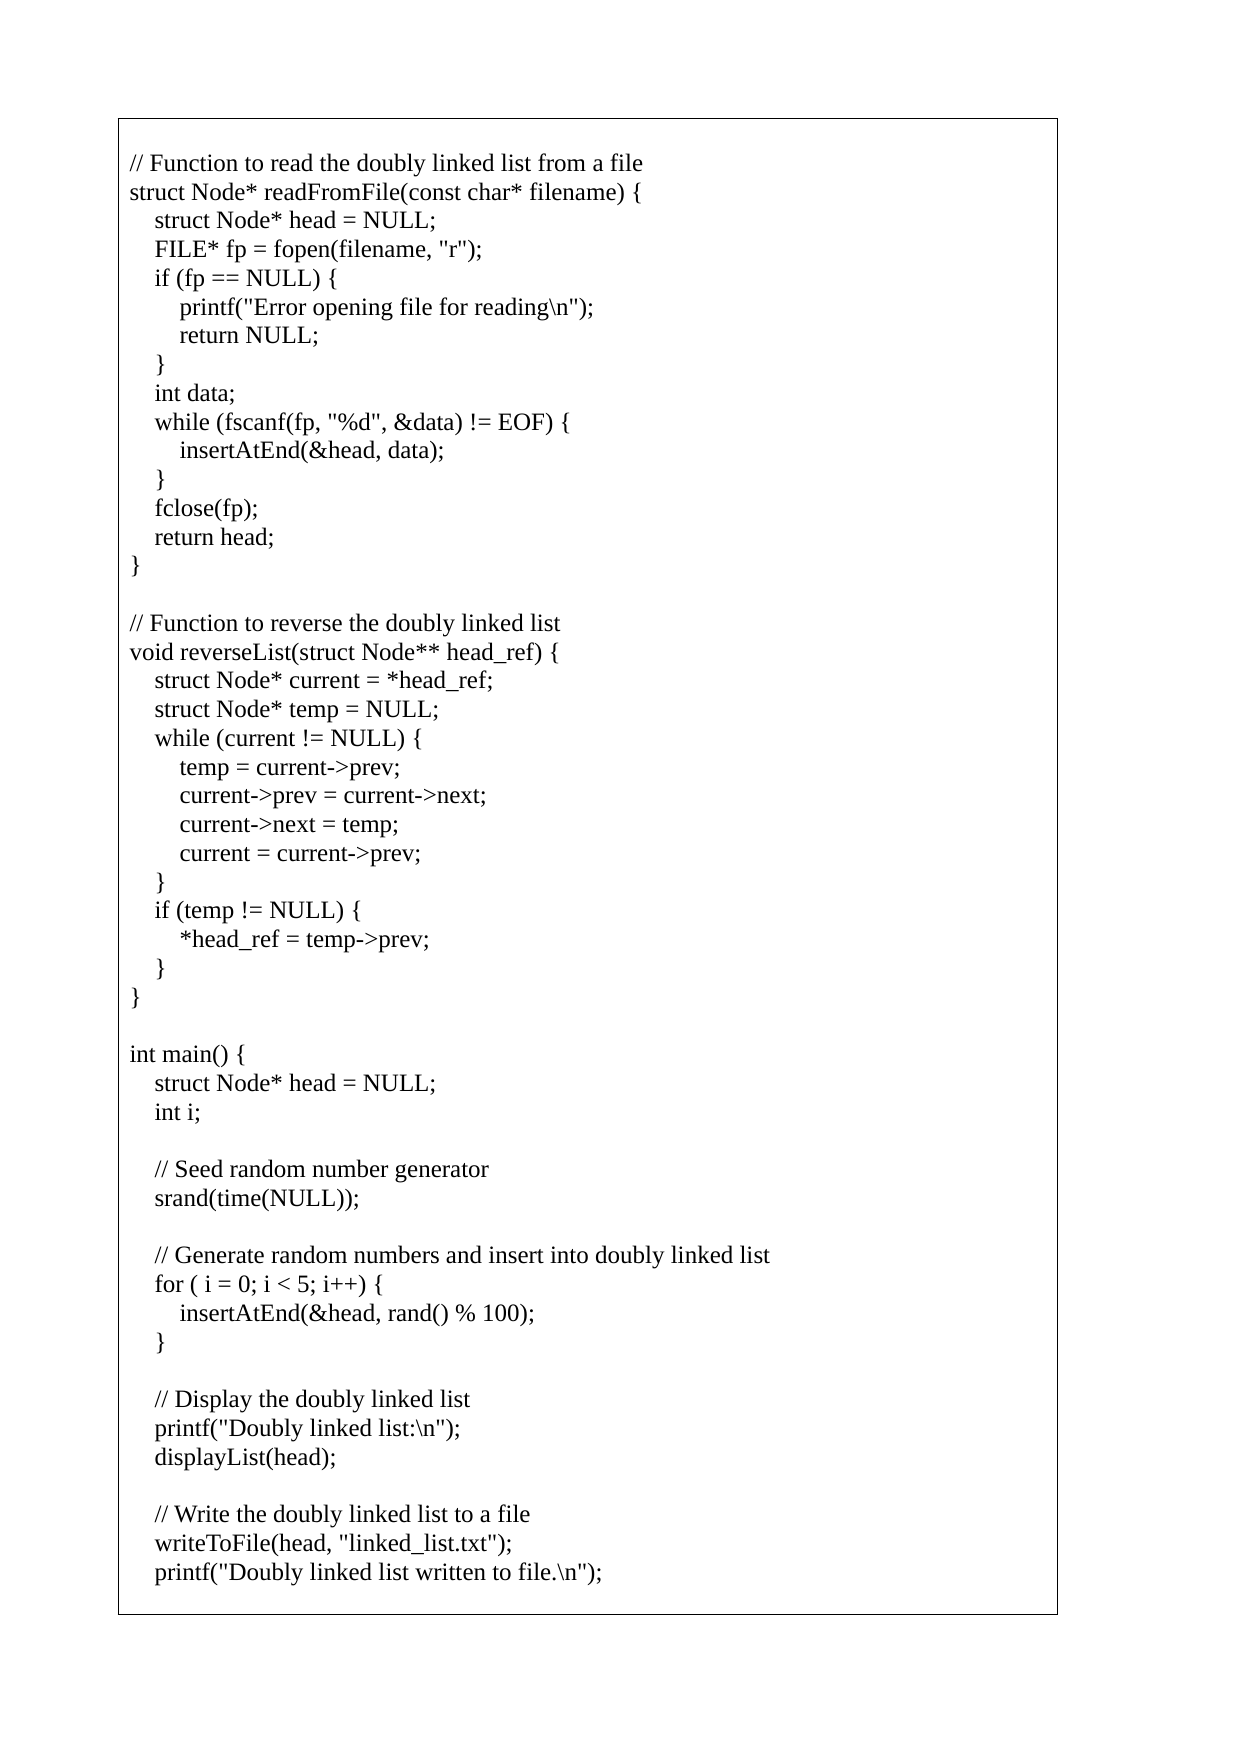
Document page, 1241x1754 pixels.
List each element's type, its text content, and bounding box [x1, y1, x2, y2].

table_cell // Function to read the doubly linked list from a file struct Node* readFromFile(const char* filename) { struct Node* head = NULL; FILE* fp = fopen(filename, "r"); if (fp == NULL) { printf("Error opening file for reading\n"); return NULL; } int data; while (fscanf(fp, "%d", &data) != EOF) { insertAtEnd(&head, data); } fclose(fp); return head; } // Function to reverse the doubly linked list void reverseList(struct Node** head_ref) { struct Node* current = *head_ref; struct Node* temp = NULL; while (current != NULL) { temp = current->prev; current->prev = current->next; current->next = temp; current = current->prev; } if (temp != NULL) { *head_ref = temp->prev; } } int main() { struct Node* head = NULL; int i; // Seed random number generator srand(time(NULL)); // Generate random numbers and insert into doubly linked list for ( i = 0; i < 5; i++) { insertAtEnd(&head, rand() % 100); } // Display the doubly linked list printf("Doubly linked list:\n"); displayList(head); // Write the doubly linked list to a file writeToFile(head, "linked_list.txt"); printf("Doubly linked list written to file.\n"); [119, 119, 1057, 1614]
